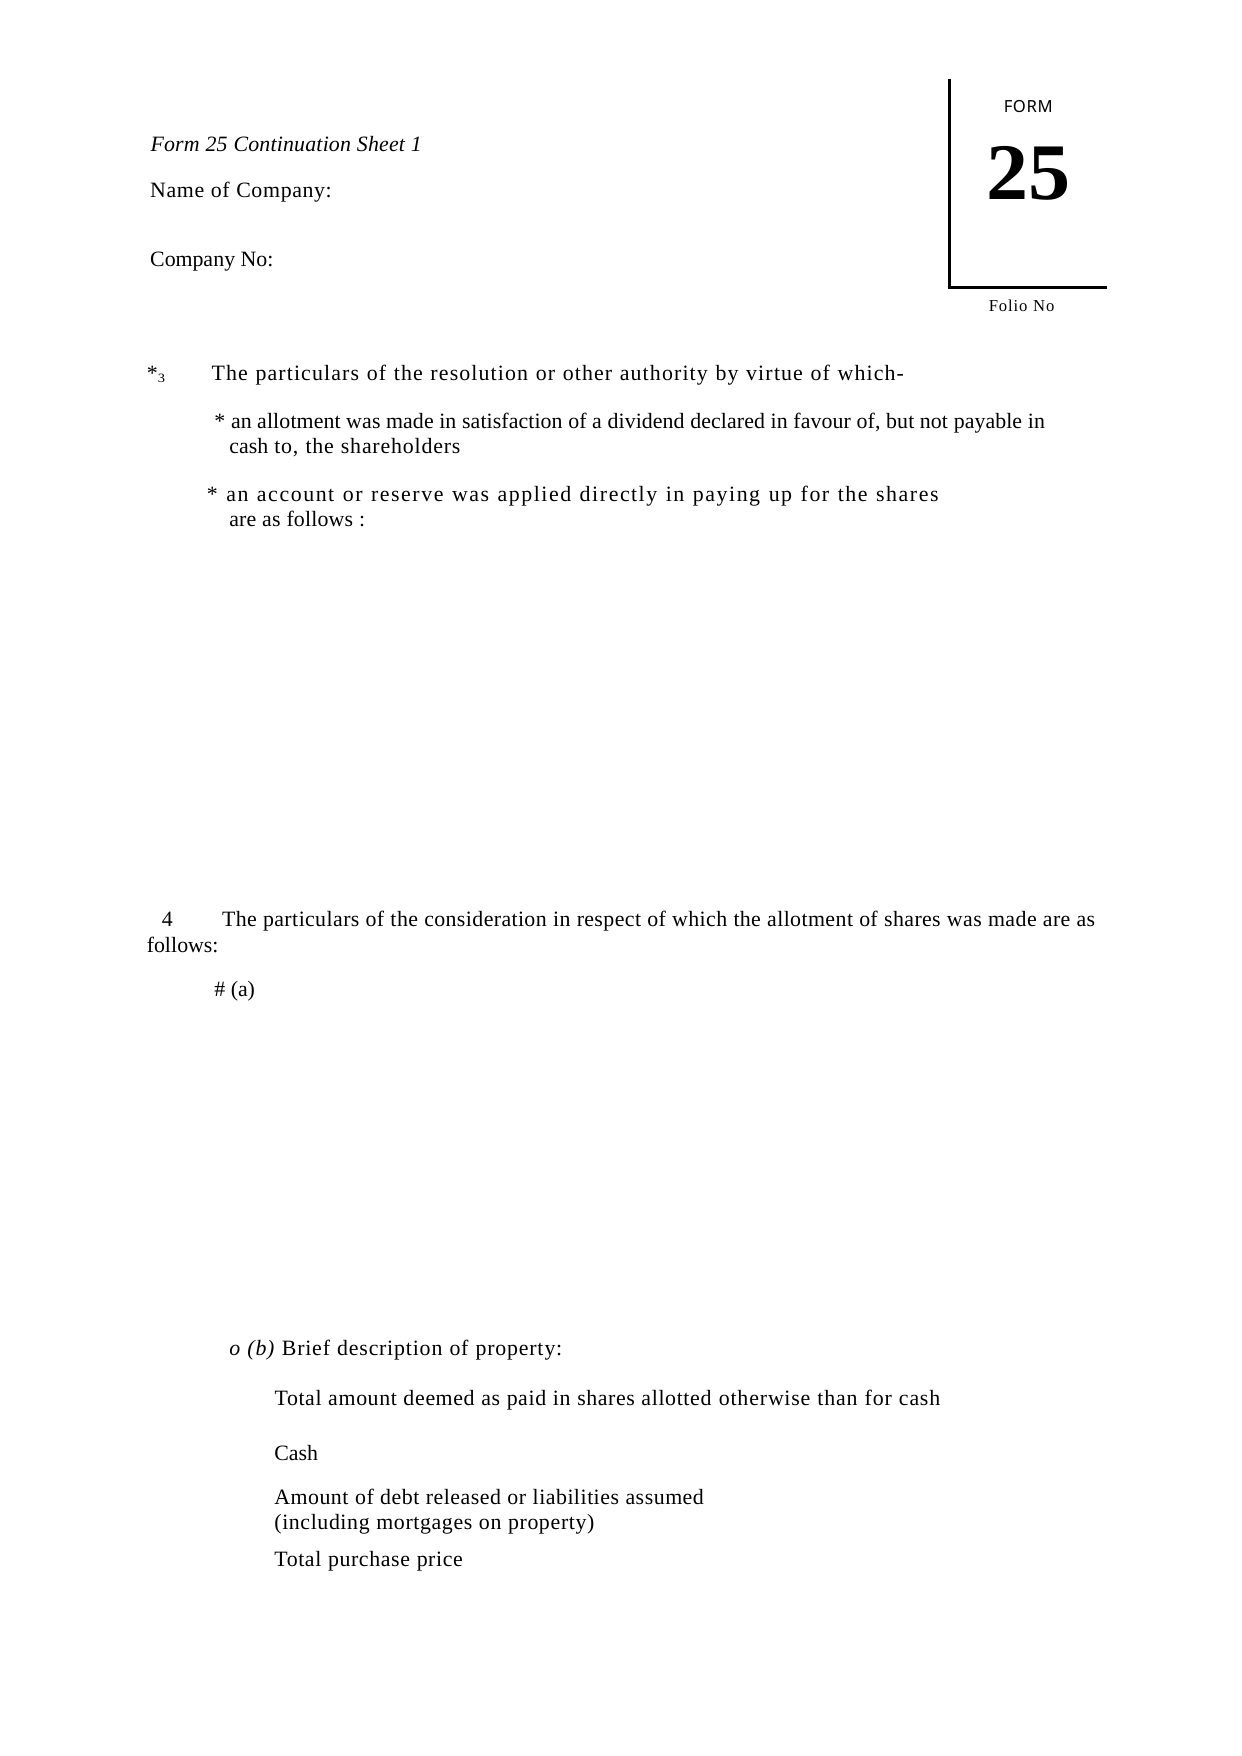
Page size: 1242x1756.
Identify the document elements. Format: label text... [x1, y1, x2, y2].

text Cash [274, 1440, 1103, 1465]
text * an account or reserve was applied directly in paying up for the shares are as follows : [207, 481, 953, 531]
table_header Form 25 Continuation Sheet 1 Name of Company: <o.name> [147, 79, 948, 232]
text 4 The particulars of the consideration in respect of which the allotment of shares was made are as [162, 906, 1103, 932]
table_cell [951, 232, 1107, 286]
table_cell Company No: <o.uen> [147, 232, 948, 286]
text Total amount deemed as paid in shares allotted otherwise than for cash [274, 1385, 1103, 1410]
text * an allotment was made in satisfaction of a dividend declared in favour of, but not payable in cash to, the shareholders [214, 408, 1088, 458]
table_header FORM 25 [951, 79, 1107, 232]
text # (a) [214, 976, 1103, 1001]
text o (b) Brief description of property: [229, 1334, 1103, 1360]
text follows: [147, 932, 1103, 957]
text Folio No [147, 296, 1054, 315]
text *3 The particulars of the resolution or other authority by virtue of which- [147, 360, 1103, 386]
text Total purchase price [274, 1546, 1103, 1571]
text Amount of debt released or liabilities assumed (including mortgages on property) [274, 1484, 728, 1534]
